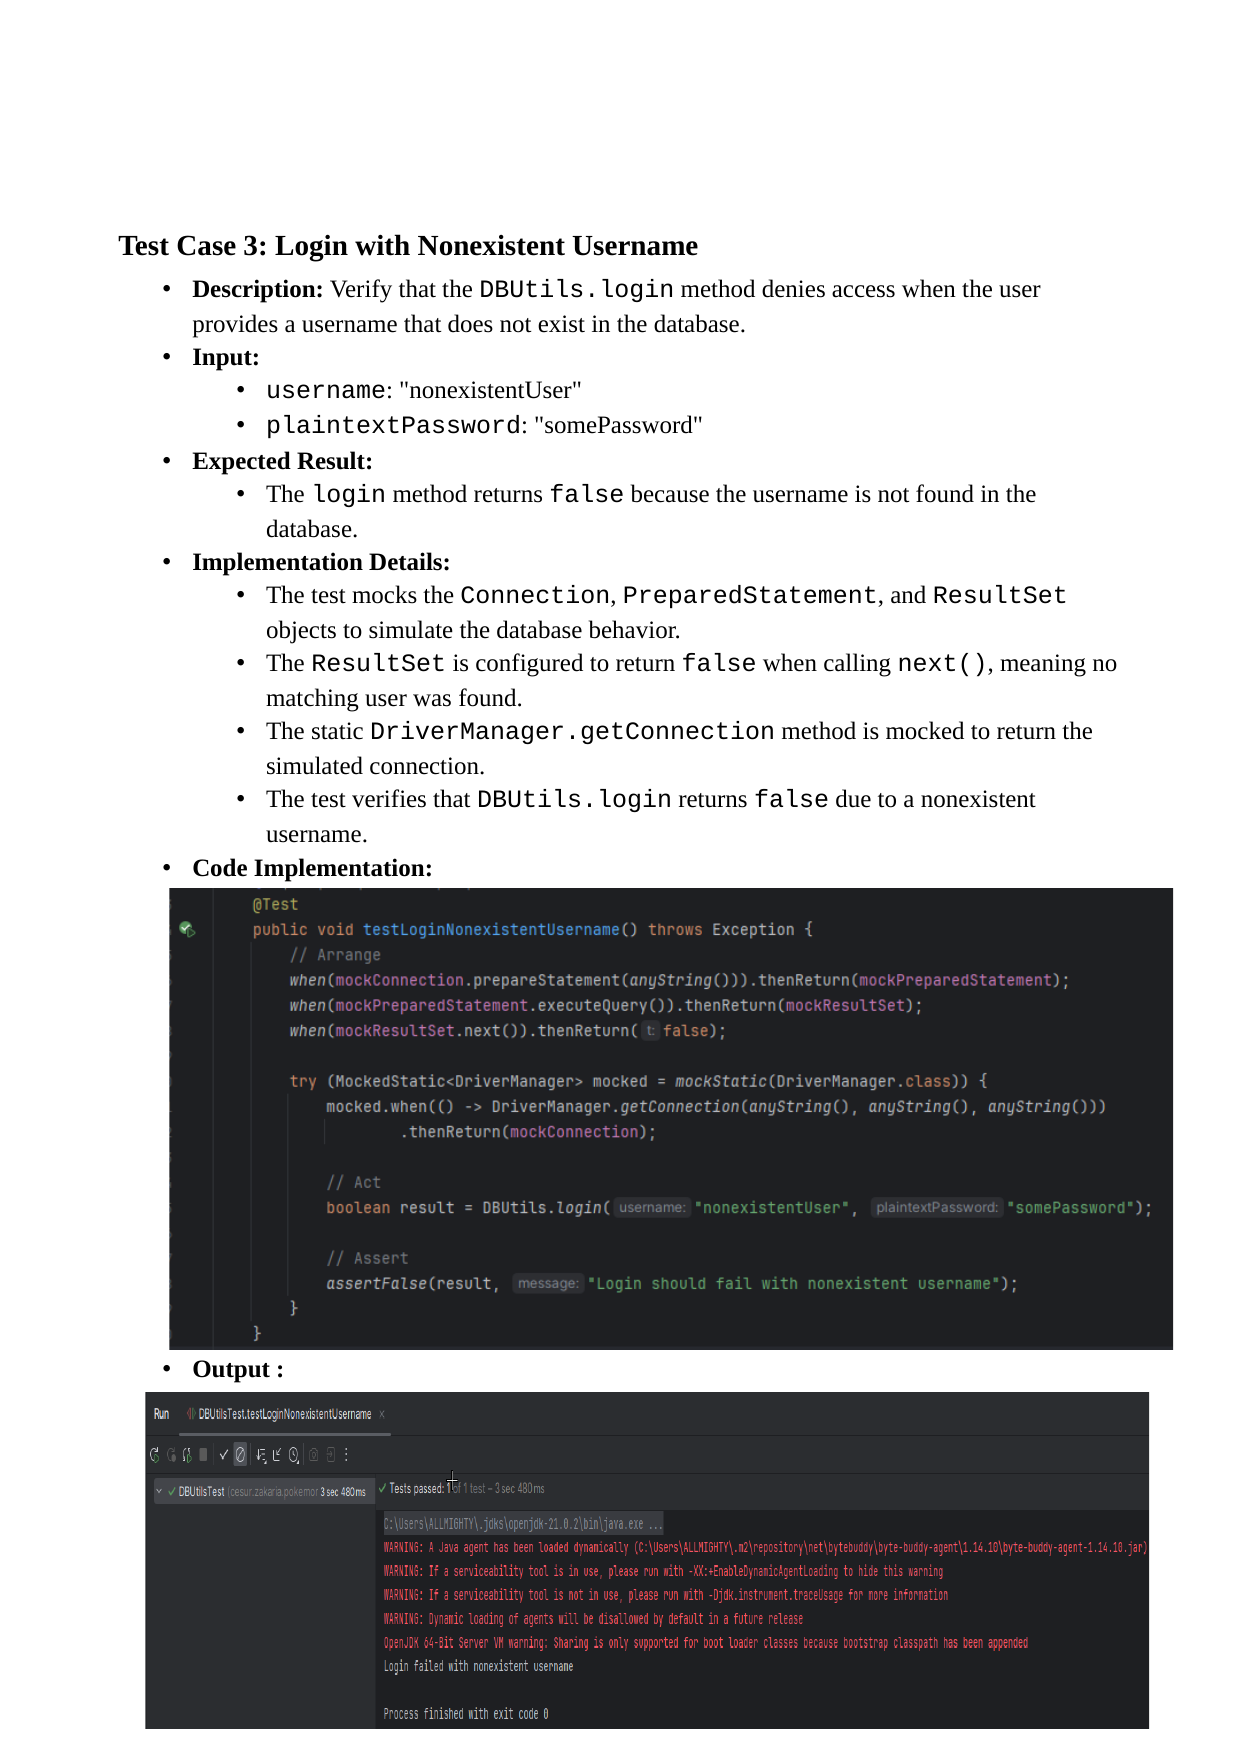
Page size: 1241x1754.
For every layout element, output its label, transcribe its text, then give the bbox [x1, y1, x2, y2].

list username: "nonexistentUser" [236, 375, 1122, 406]
list Input: [162, 342, 1122, 371]
list Code Implementation: [162, 853, 1122, 881]
list The test verifies that DBUtils.login returns false due to a nonexistent username. [236, 784, 1122, 848]
list Implementation Details: [162, 547, 1122, 576]
list Expected Result: [162, 446, 1122, 475]
list The ResultSet is configured to return false when calling next(), meaning no matching user was found. [236, 648, 1122, 712]
list The login method returns false because the username is not found in the database. [236, 479, 1122, 543]
subtitle Test Case 3: Login with Nonexistent Username [118, 228, 1122, 261]
picture [145, 1392, 1150, 1729]
list plaintextPassword: "somePassword" [236, 411, 1122, 441]
list Output : [162, 900, 1122, 1383]
picture [169, 888, 1174, 1350]
list Description: Verify that the DBUtils.login method denies access when the user provides a username that does not exist in the database. [162, 274, 1122, 338]
list The static DriverManager.getConnection method is mocked to return the simulated connection. [236, 716, 1122, 780]
list The test mocks the Connection, PreparedStatement, and ResultSet objects to simulate the database behavior. [236, 580, 1122, 644]
